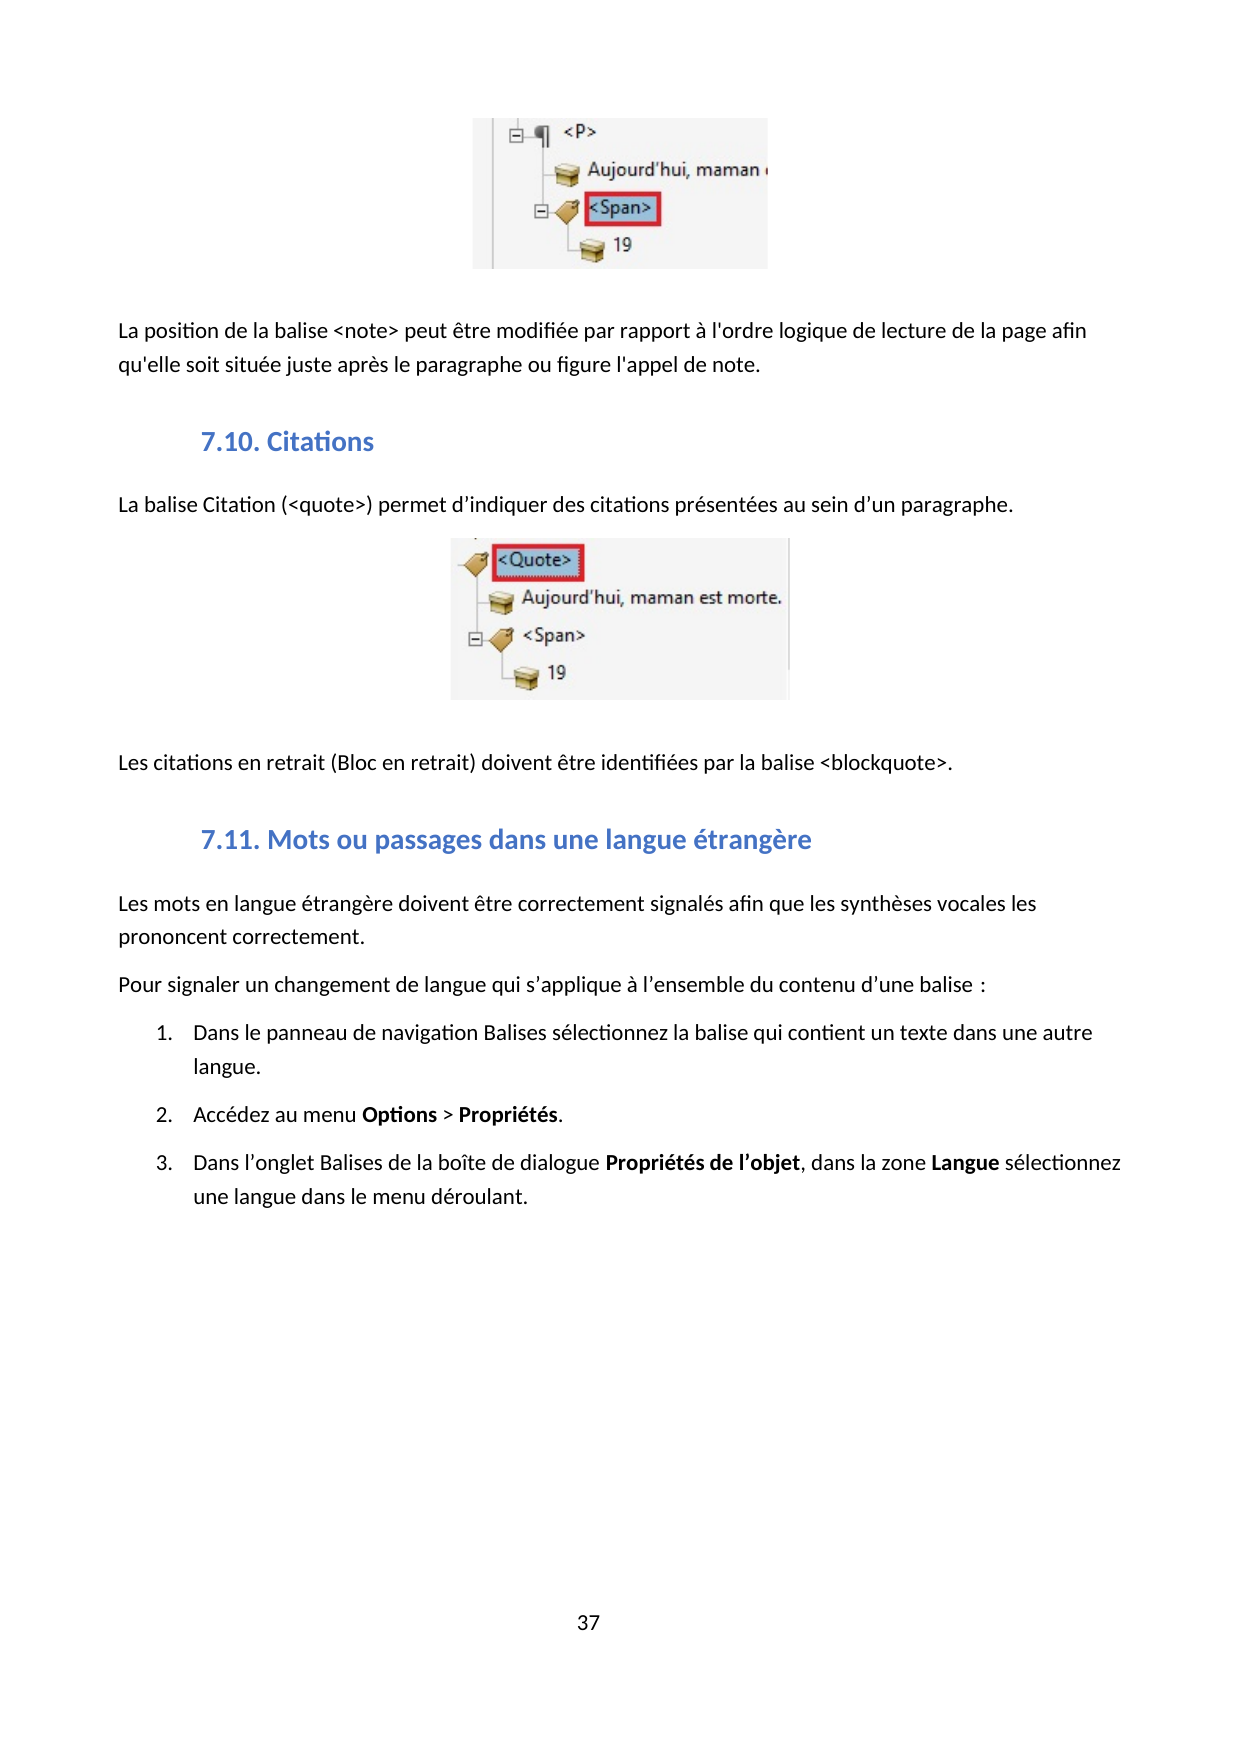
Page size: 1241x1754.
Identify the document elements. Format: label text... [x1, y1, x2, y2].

list Dans le panneau de navigation Balises sélectionnez la balise qui contient un texte dans une autre langue. [156, 1018, 1122, 1080]
picture [450, 538, 790, 700]
picture [472, 118, 768, 269]
list Accédez au menu Options > Propriétés. [156, 1100, 1122, 1128]
subtitle 7.10. Citations [156, 423, 1122, 458]
text Pour signaler un changement de langue qui s’applique à l’ensemble du contenu d’une balise : [118, 970, 1122, 998]
text La position de la balise <note> peut être modifiée par rapport à l'ordre logique de lecture de la page afin qu'elle soit située juste après le paragraphe ou figure l'appel de note. [118, 316, 1122, 378]
text Les mots en langue étrangère doivent être correctement signalés afin que les synthèses vocales les prononcent correctement. [118, 889, 1122, 950]
text La balise Citation (<quote>) permet d’indiquer des citations présentées au sein d’un paragraphe. [118, 491, 1122, 519]
text Les citations en retrait (Bloc en retrait) doivent être identifiées par la balise <blockquote>. [118, 748, 1122, 776]
subtitle 7.11. Mots ou passages dans une langue étrangère [156, 821, 1122, 857]
list Dans l’onglet Balises de la boîte de dialogue Propriétés de l’objet, dans la zone Langue sélectionnez une langue dans le menu déroulant. [156, 1148, 1122, 1210]
